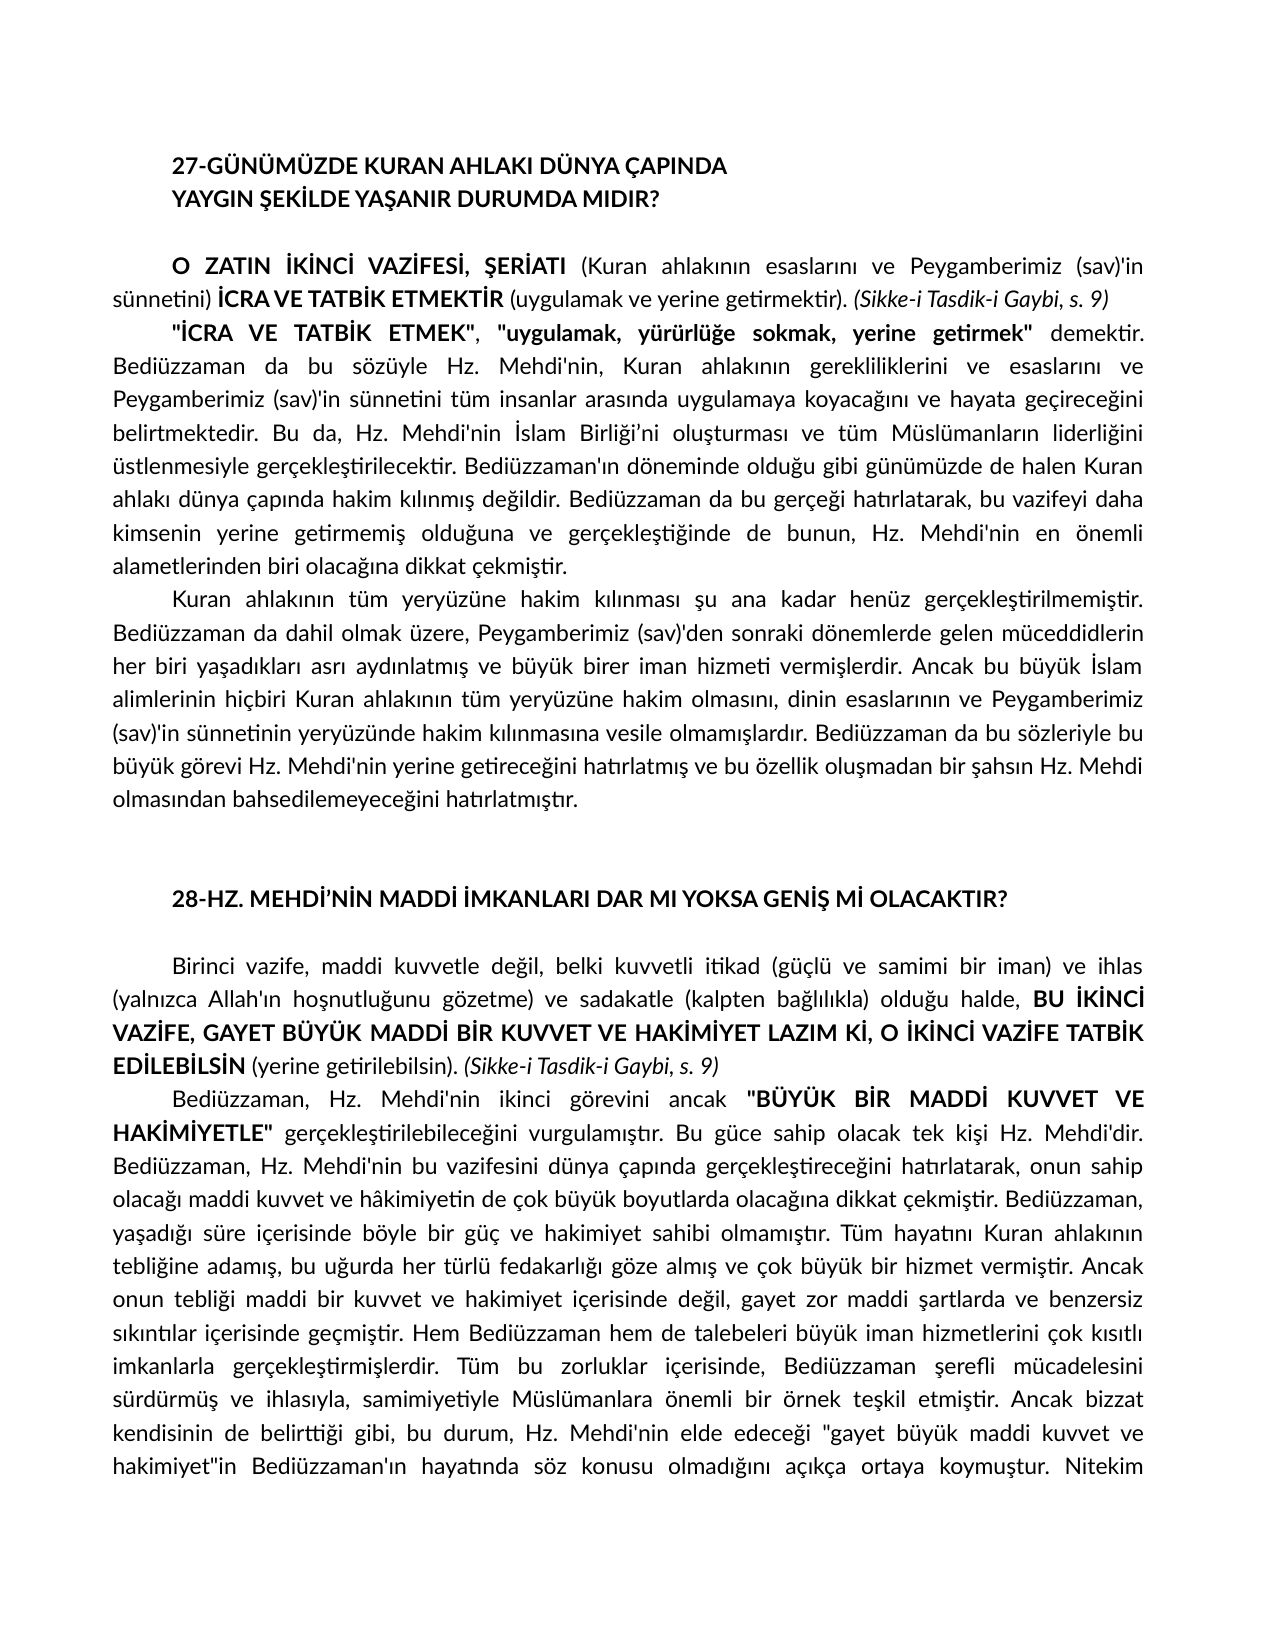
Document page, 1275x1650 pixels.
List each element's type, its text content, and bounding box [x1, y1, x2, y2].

text 27-GÜNÜMÜZDE KURAN AHLAKI DÜNYA ÇAPINDA [112, 148, 1145, 181]
text Kuran ahlakının tüm yeryüzüne hakim kılınması şu ana kadar henüz gerçekleştirilmemiştir. Bediüzzaman da dahil olmak üzere, Peygamberimiz (sav)'den sonraki dönemlerde gelen müceddidlerin her biri yaşadıkları asrı aydınlatmış ve büyük birer iman hizmeti vermişlerdir. Ancak bu büyük İslam alimlerinin hiçbiri Kuran ahlakının tüm yeryüzüne hakim olmasını, dinin esaslarının ve Peygamberimiz (sav)'in sünnetinin yeryüzünde hakim kılınmasına vesile olmamışlardır. Bediüzzaman da bu sözleriyle bu büyük görevi Hz. Mehdi'nin yerine getireceğini hatırlatmış ve bu özellik oluşmadan bir şahsın Hz. Mehdi olmasından bahsedilemeyeceğini hatırlatmıştır. [112, 581, 1145, 814]
text YAYGIN ŞEKİLDE YAŞANIR DURUMDA MIDIR? [112, 181, 1145, 214]
text Bediüzzaman, Hz. Mehdi'nin ikinci görevini ancak "BÜYÜK BİR MADDİ KUVVET VE HAKİMİYETLE" gerçekleştirilebileceğini vurgulamıştır. Bu güce sahip olacak tek kişi Hz. Mehdi'dir. Bediüzzaman, Hz. Mehdi'nin bu vazifesini dünya çapında gerçekleştireceğini hatırlatarak, onun sahip olacağı maddi kuvvet ve hâkimiyetin de çok büyük boyutlarda olacağına dikkat çekmiştir. Bediüzzaman, yaşadığı süre içerisinde böyle bir güç ve hakimiyet sahibi olmamıştır. Tüm hayatını Kuran ahlakının tebliğine adamış, bu uğurda her türlü fedakarlığı göze almış ve çok büyük bir hizmet vermiştir. Ancak onun tebliği maddi bir kuvvet ve hakimiyet içerisinde değil, gayet zor maddi şartlarda ve benzersiz sıkıntılar içerisinde geçmiştir. Hem Bediüzzaman hem de talebeleri büyük iman hizmetlerini çok kısıtlı imkanlarla gerçekleştirmişlerdir. Tüm bu zorluklar içerisinde, Bediüzzaman şerefli mücadelesini sürdürmüş ve ihlasıyla, samimiyetiyle Müslümanlara önemli bir örnek teşkil etmiştir. Ancak bizzat kendisinin de belirttiği gibi, bu durum, Hz. Mehdi'nin elde edeceği "gayet büyük maddi kuvvet ve hakimiyet"in Bediüzzaman'ın hayatında söz konusu olmadığını açıkça ortaya koymuştur. Nitekim [112, 1081, 1145, 1481]
text Birinci vazife, maddi kuvvetle değil, belki kuvvetli itikad (güçlü ve samimi bir iman) ve ihlas (yalnızca Allah'ın hoşnutluğunu gözetme) ve sadakatle (kalpten bağlılıkla) olduğu halde, BU İKİNCİ VAZİFE, GAYET BÜYÜK MADDİ BİR KUVVET VE HAKİMİYET LAZIM Kİ, O İKİNCİ VAZİFE TATBİK EDİLEBİLSİN (yerine getirilebilsin). (Sikke-i Tasdik-i Gaybi, s. 9) [112, 948, 1145, 1081]
text "İCRA VE TATBİK ETMEK", "uygulamak, yürürlüğe sokmak, yerine getirmek" demektir. Bediüzzaman da bu sözüyle Hz. Mehdi'nin, Kuran ahlakının gerekliliklerini ve esaslarını ve Peygamberimiz (sav)'in sünnetini tüm insanlar arasında uygulamaya koyacağını ve hayata geçireceğini belirtmektedir. Bu da, Hz. Mehdi'nin İslam Birliği’ni oluşturması ve tüm Müslümanların liderliğini üstlenmesiyle gerçekleştirilecektir. Bediüzzaman'ın döneminde olduğu gibi günümüzde de halen Kuran ahlakı dünya çapında hakim kılınmış değildir. Bediüzzaman da bu gerçeği hatırlatarak, bu vazifeyi daha kimsenin yerine getirmemiş olduğuna ve gerçekleştiğinde de bunun, Hz. Mehdi'nin en önemli alametlerinden biri olacağına dikkat çekmiştir. [112, 314, 1145, 581]
text 28-HZ. MEHDİ’NİN MADDİ İMKANLARI DAR MI YOKSA GENİŞ Mİ OLACAKTIR? [112, 881, 1145, 914]
text O ZATIN İKİNCİ VAZİFESİ, ŞERİATI (Kuran ahlakının esaslarını ve Peygamberimiz (sav)'in sünnetini) İCRA VE TATBİK ETMEKTİR (uygulamak ve yerine getirmektir). (Sikke-i Tasdik-i Gaybi, s. 9) [112, 248, 1145, 314]
